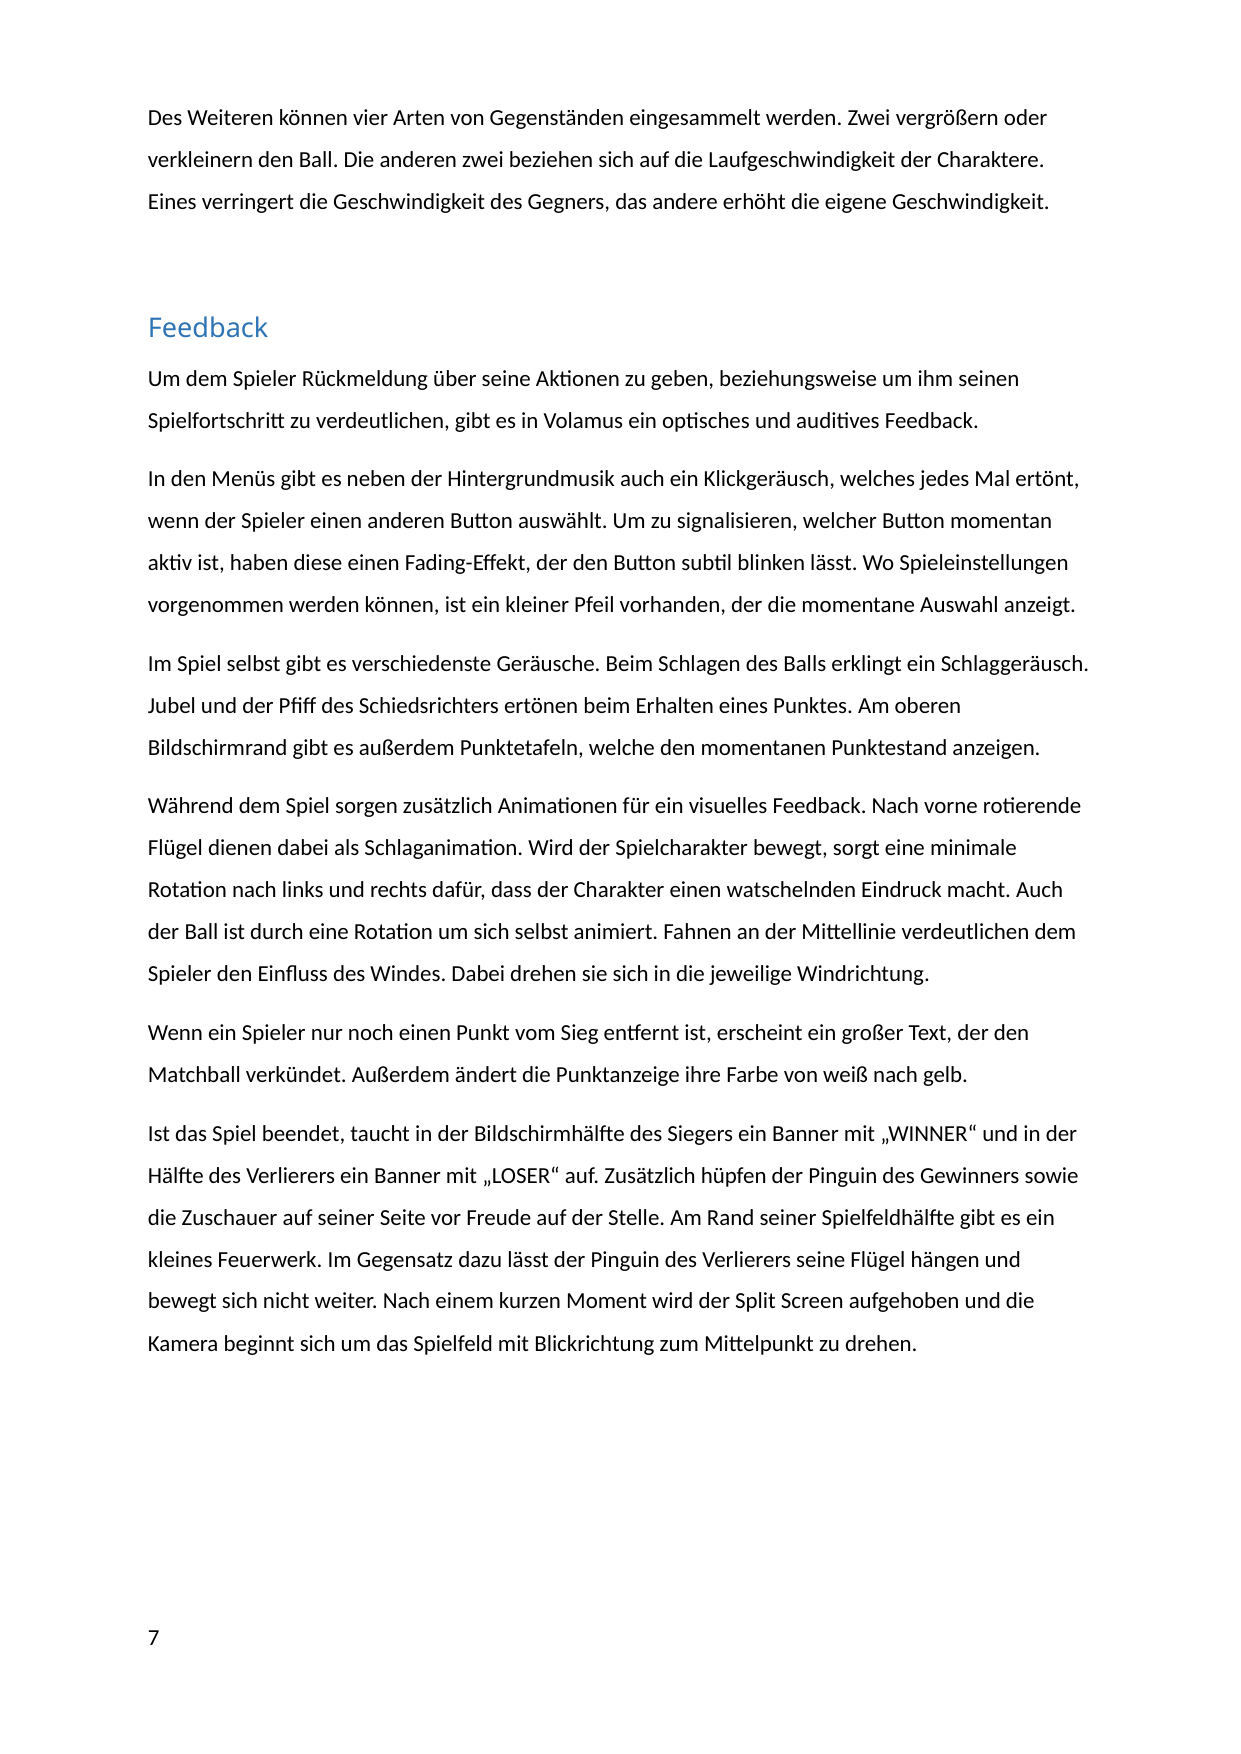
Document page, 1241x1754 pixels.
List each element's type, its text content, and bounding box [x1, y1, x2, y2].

text Ist das Spiel beendet, taucht in der Bildschirmhälfte des Siegers ein Banner mit „WINNER“ und in der Hälfte des Verlierers ein Banner mit „LOSER“ auf. Zusätzlich hüpfen der Pinguin des Gewinners sowie die Zuschauer auf seiner Seite vor Freude auf der Stelle. Am Rand seiner Spielfeldhälfte gibt es ein kleines Feuerwerk. Im Gegensatz dazu lässt der Pinguin des Verlierers seine Flügel hängen und bewegt sich nicht weiter. Nach einem kurzen Moment wird der Split Screen aufgehoben und die Kamera beginnt sich um das Spielfeld mit Blickrichtung zum Mittelpunkt zu drehen. [148, 1119, 1093, 1357]
text Im Spiel selbst gibt es verschiedenste Geräusche. Beim Schlagen des Balls erklingt ein Schlaggeräusch. Jubel und der Pfiff des Schiedsrichters ertönen beim Erhalten eines Punktes. Am oberen Bildschirmrand gibt es außerdem Punktetafeln, welche den momentanen Punktestand anzeigen. [148, 649, 1093, 761]
text Des Weiteren können vier Arten von Gegenständen eingesammelt werden. Zwei vergrößern oder verkleinern den Ball. Die anderen zwei beziehen sich auf die Laufgeschwindigkeit der Charaktere. Eines verringert die Geschwindigkeit des Gegners, das andere erhöht die eigene Geschwindigkeit. [148, 103, 1093, 215]
text Wenn ein Spieler nur noch einen Punkt vom Sieg entfernt ist, erscheint ein großer Text, der den Matchball verkündet. Außerdem ändert die Punktanzeige ihre Farbe von weiß nach gelb. [148, 1018, 1093, 1088]
text Während dem Spiel sorgen zusätzlich Animationen für ein visuelles Feedback. Nach vorne rotierende Flügel dienen dabei als Schlaganimation. Wird der Spielcharakter bewegt, sorgt eine minimale Rotation nach links und rechts dafür, dass der Charakter einen watschelnden Eindruck macht. Auch der Ball ist durch eine Rotation um sich selbst animiert. Fahnen an der Mittellinie verdeutlichen dem Spieler den Einfluss des Windes. Dabei drehen sie sich in die jeweilige Windrichtung. [148, 792, 1093, 987]
text In den Menüs gibt es neben der Hintergrundmusik auch ein Klickgeräusch, welches jedes Mal ertönt, wenn der Spieler einen anderen Button auswählt. Um zu signalisieren, welcher Button momentan aktiv ist, haben diese einen Fading-Effekt, der den Button subtil blinken lässt. Wo Spieleinstellungen vorgenommen werden können, ist ein kleiner Pfeil vorhanden, der die momentane Auswahl anzeigt. [148, 464, 1093, 618]
text Um dem Spieler Rückmeldung über seine Aktionen zu geben, beziehungsweise um ihm seinen Spielfortschritt zu verdeutlichen, gibt es in Volamus ein optisches und auditives Feedback. [148, 364, 1093, 434]
subtitle Feedback [148, 308, 1093, 345]
